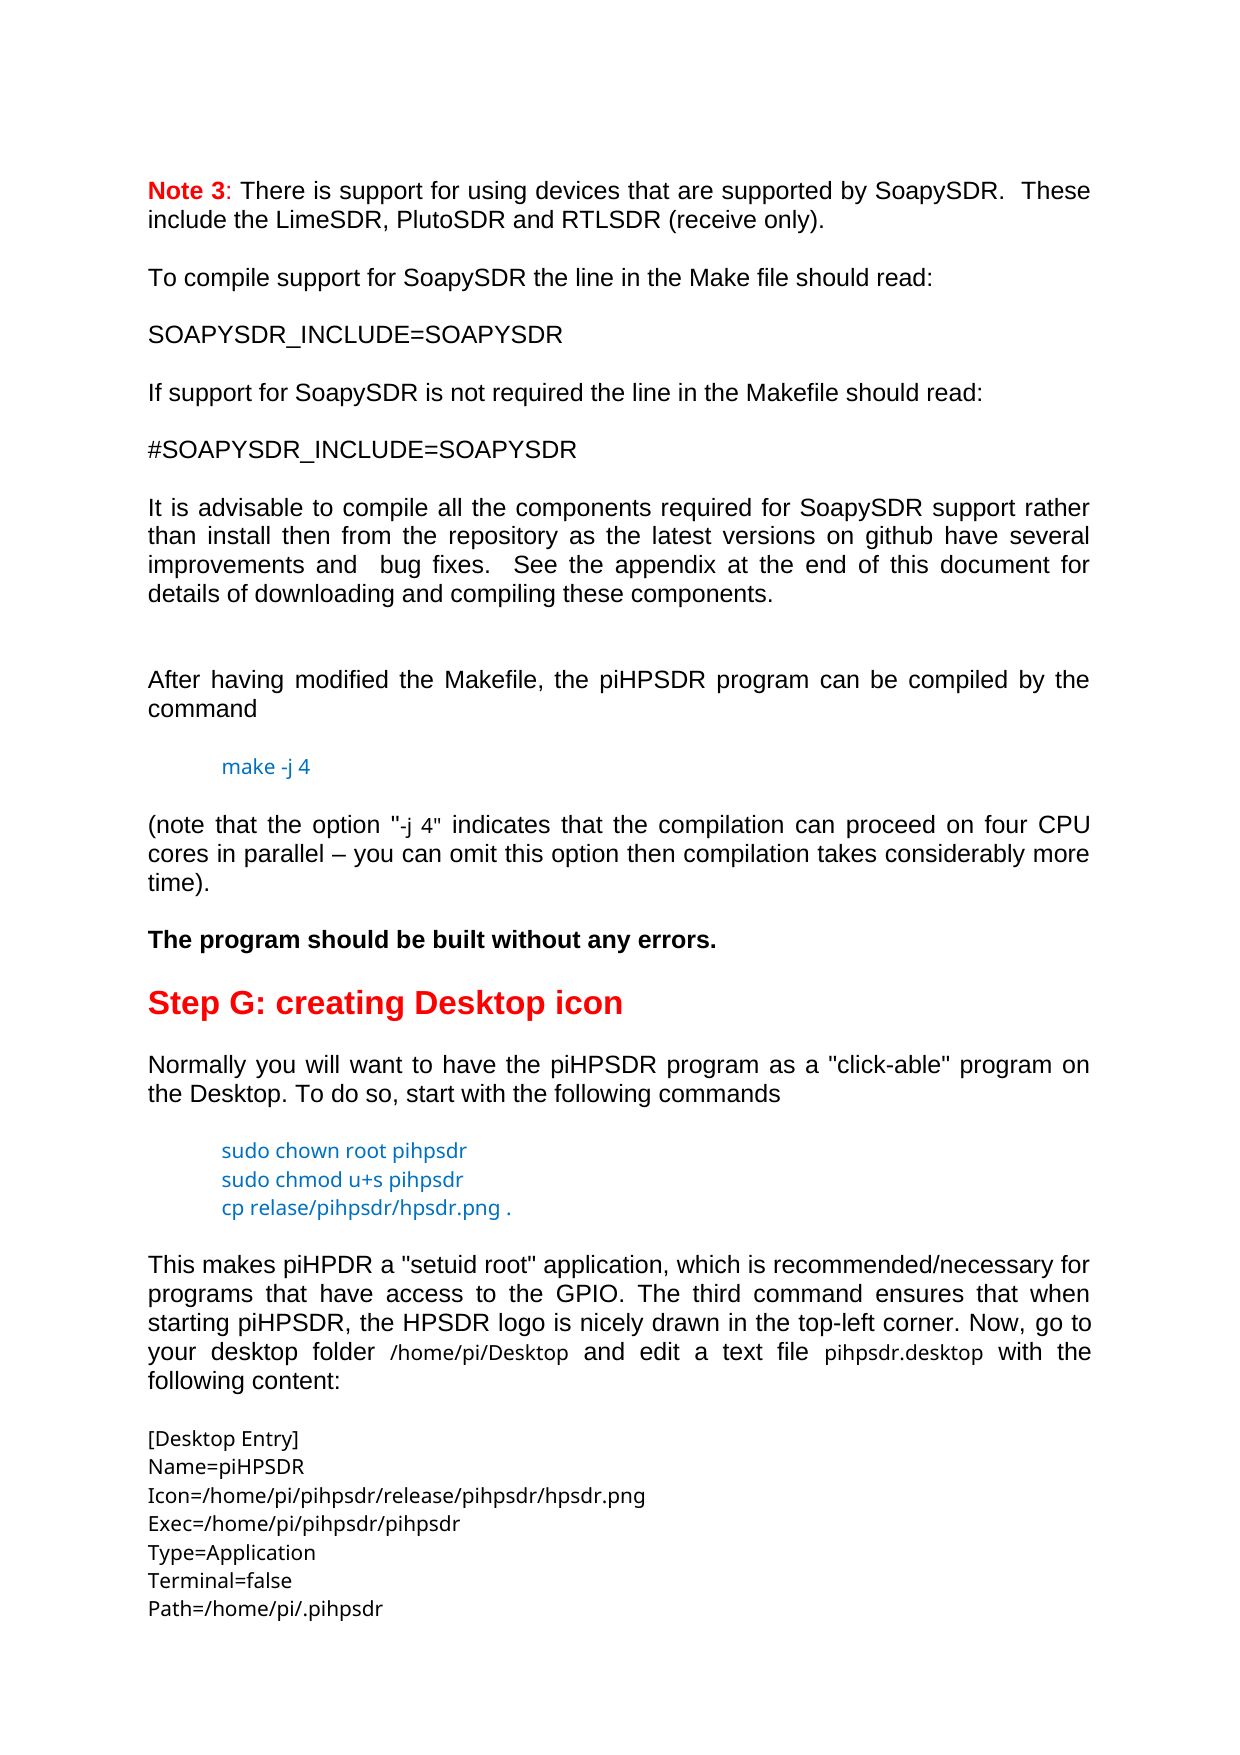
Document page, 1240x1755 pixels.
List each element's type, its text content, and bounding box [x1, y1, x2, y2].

text cp relase/pihpsdr/hpsdr.png . [148, 1193, 1092, 1222]
text (note that the option "-j 4" indicates that the compilation can proceed on four CPU cores in parallel – you can omit this option then compilation takes considerably more time). [148, 810, 1092, 897]
text Icon=/home/pi/pihpsdr/release/pihpsdr/hpsdr.png [148, 1481, 1092, 1509]
text The program should be built without any errors. [148, 926, 1092, 954]
text [Desktop Entry] [148, 1424, 1092, 1452]
text Terminal=false [148, 1566, 1092, 1594]
text It is advisable to compile all the components required for SoapySDR support rather than install then from the repository as the latest versions on github have several improvements and bug fixes. See the appendix at the end of this document for details of downloading and compiling these components. [148, 493, 1092, 608]
text sudo chmod u+s pihpsdr [148, 1165, 1092, 1193]
text Type=Application [148, 1538, 1092, 1566]
text Step G: creating Desktop icon [148, 983, 1092, 1021]
text sudo chown root pihpsdr [148, 1136, 1092, 1165]
text Exec=/home/pi/pihpsdr/pihpsdr [148, 1509, 1092, 1538]
text Name=piHPSDR [148, 1452, 1092, 1481]
text After having modified the Makefile, the piHPSDR program can be compiled by the command [148, 665, 1092, 723]
text To compile support for SoapySDR the line in the Make file should read: [148, 263, 1092, 291]
text Path=/home/pi/.pihpsdr [148, 1594, 1092, 1623]
text Normally you will want to have the piHPSDR program as a "click-able" program on the Desktop. To do so, start with the following commands [148, 1050, 1092, 1108]
text If support for SoapySDR is not required the line in the Makefile should read: [148, 378, 1092, 406]
text SOAPYSDR_INCLUDE=SOAPYSDR [148, 320, 1092, 349]
text This makes piHPDR a "setuid root" application, which is recommended/necessary for programs that have access to the GPIO. The third command ensures that when starting piHPSDR, the HPSDR logo is nicely drawn in the top-left corner. Now, piPpNow go to your desktop folder /home/pi/Desktop and edit a text file pihpsdr.desktop with the following content: [148, 1251, 1092, 1395]
text make -j 4 [148, 751, 1092, 781]
text Note 3: There is support for using devices that are supported by SoapySDR. These include the LimeSDR, PlutoSDR and RTLSDR (receive only). [148, 176, 1092, 234]
text #SOAPYSDR_INCLUDE=SOAPYSDR [148, 435, 1092, 464]
